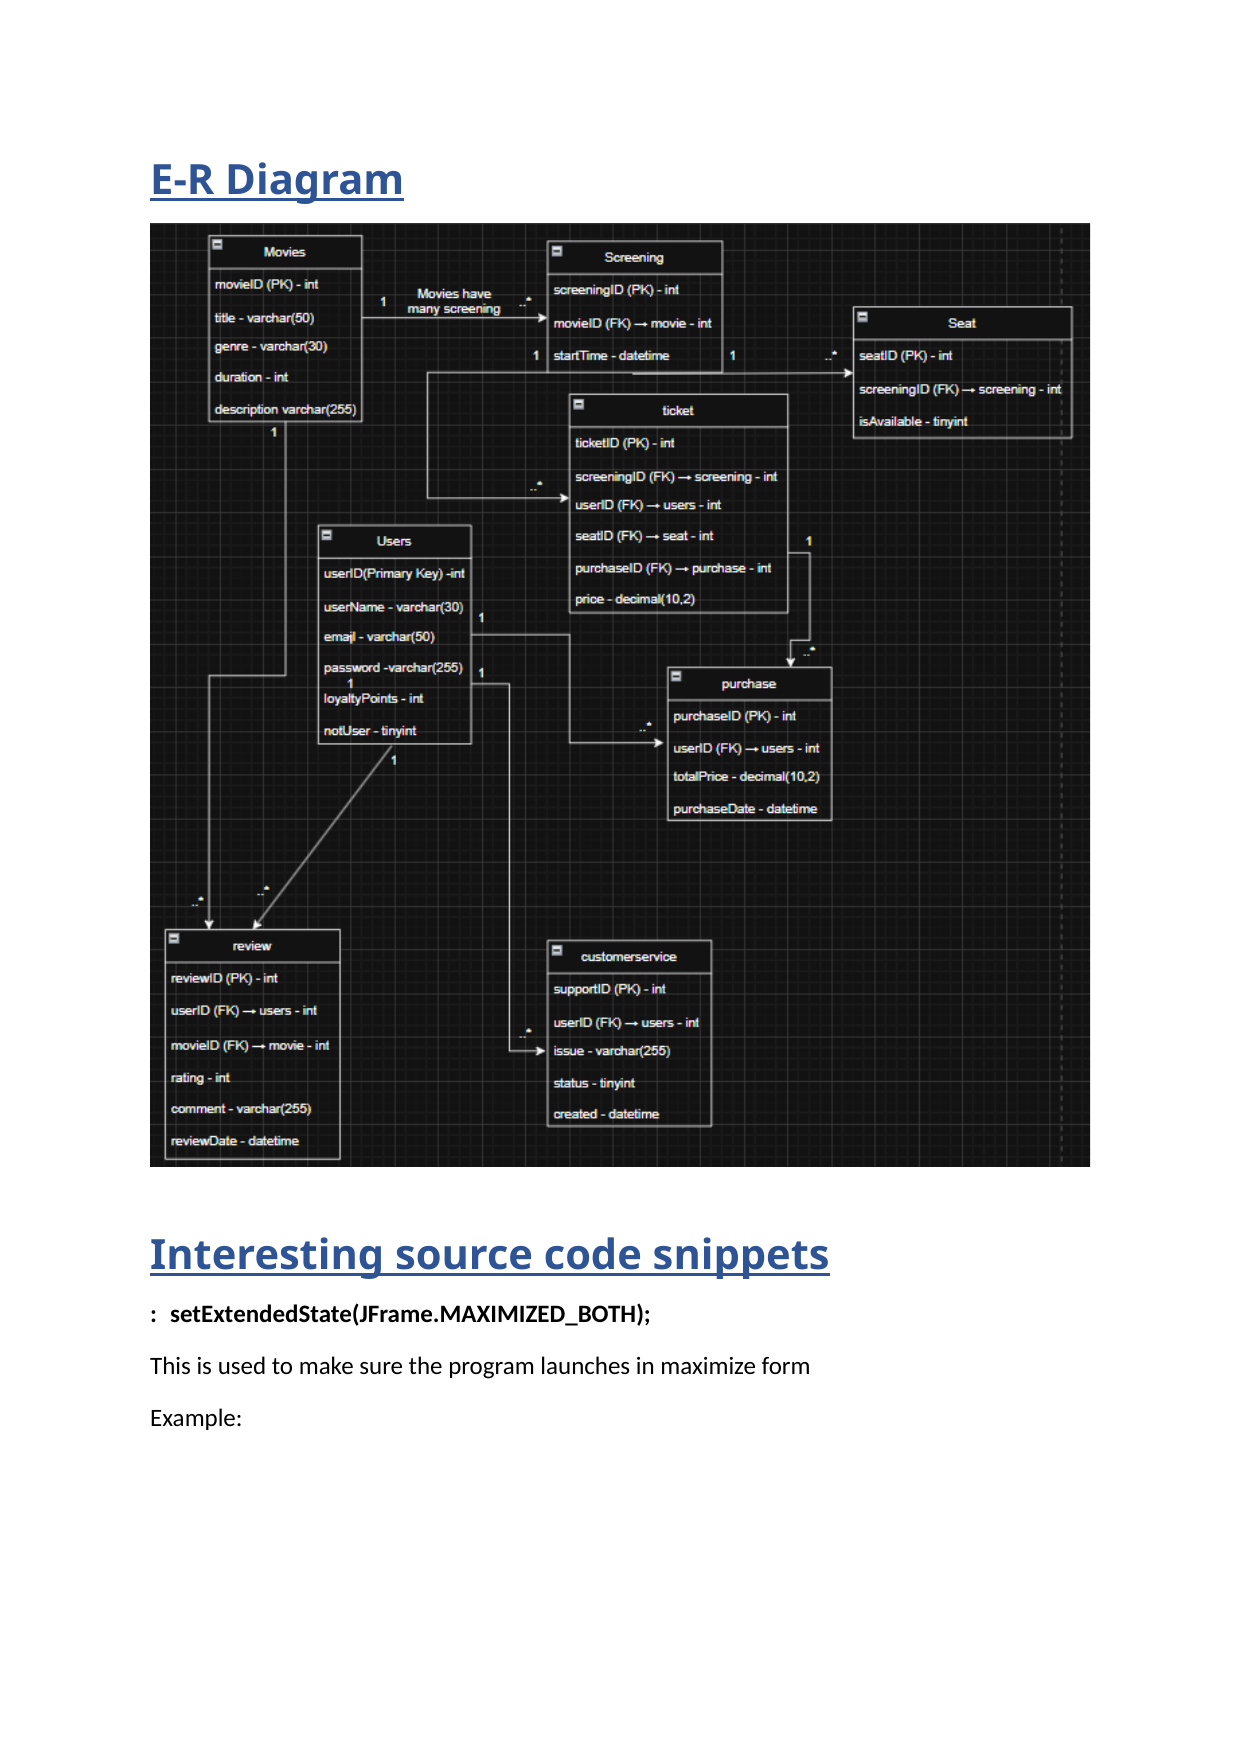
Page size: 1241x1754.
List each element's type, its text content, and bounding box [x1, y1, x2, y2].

text This is used to make sure the program launches in maximize form [150, 1351, 1090, 1381]
text : setExtendedState(JFrame.MAXIMIZED_BOTH); [150, 1299, 1090, 1329]
text Example: [150, 1402, 1090, 1433]
subtitle E-R Diagram [150, 150, 1090, 207]
subtitle Interesting source code snippets [150, 1225, 1090, 1282]
